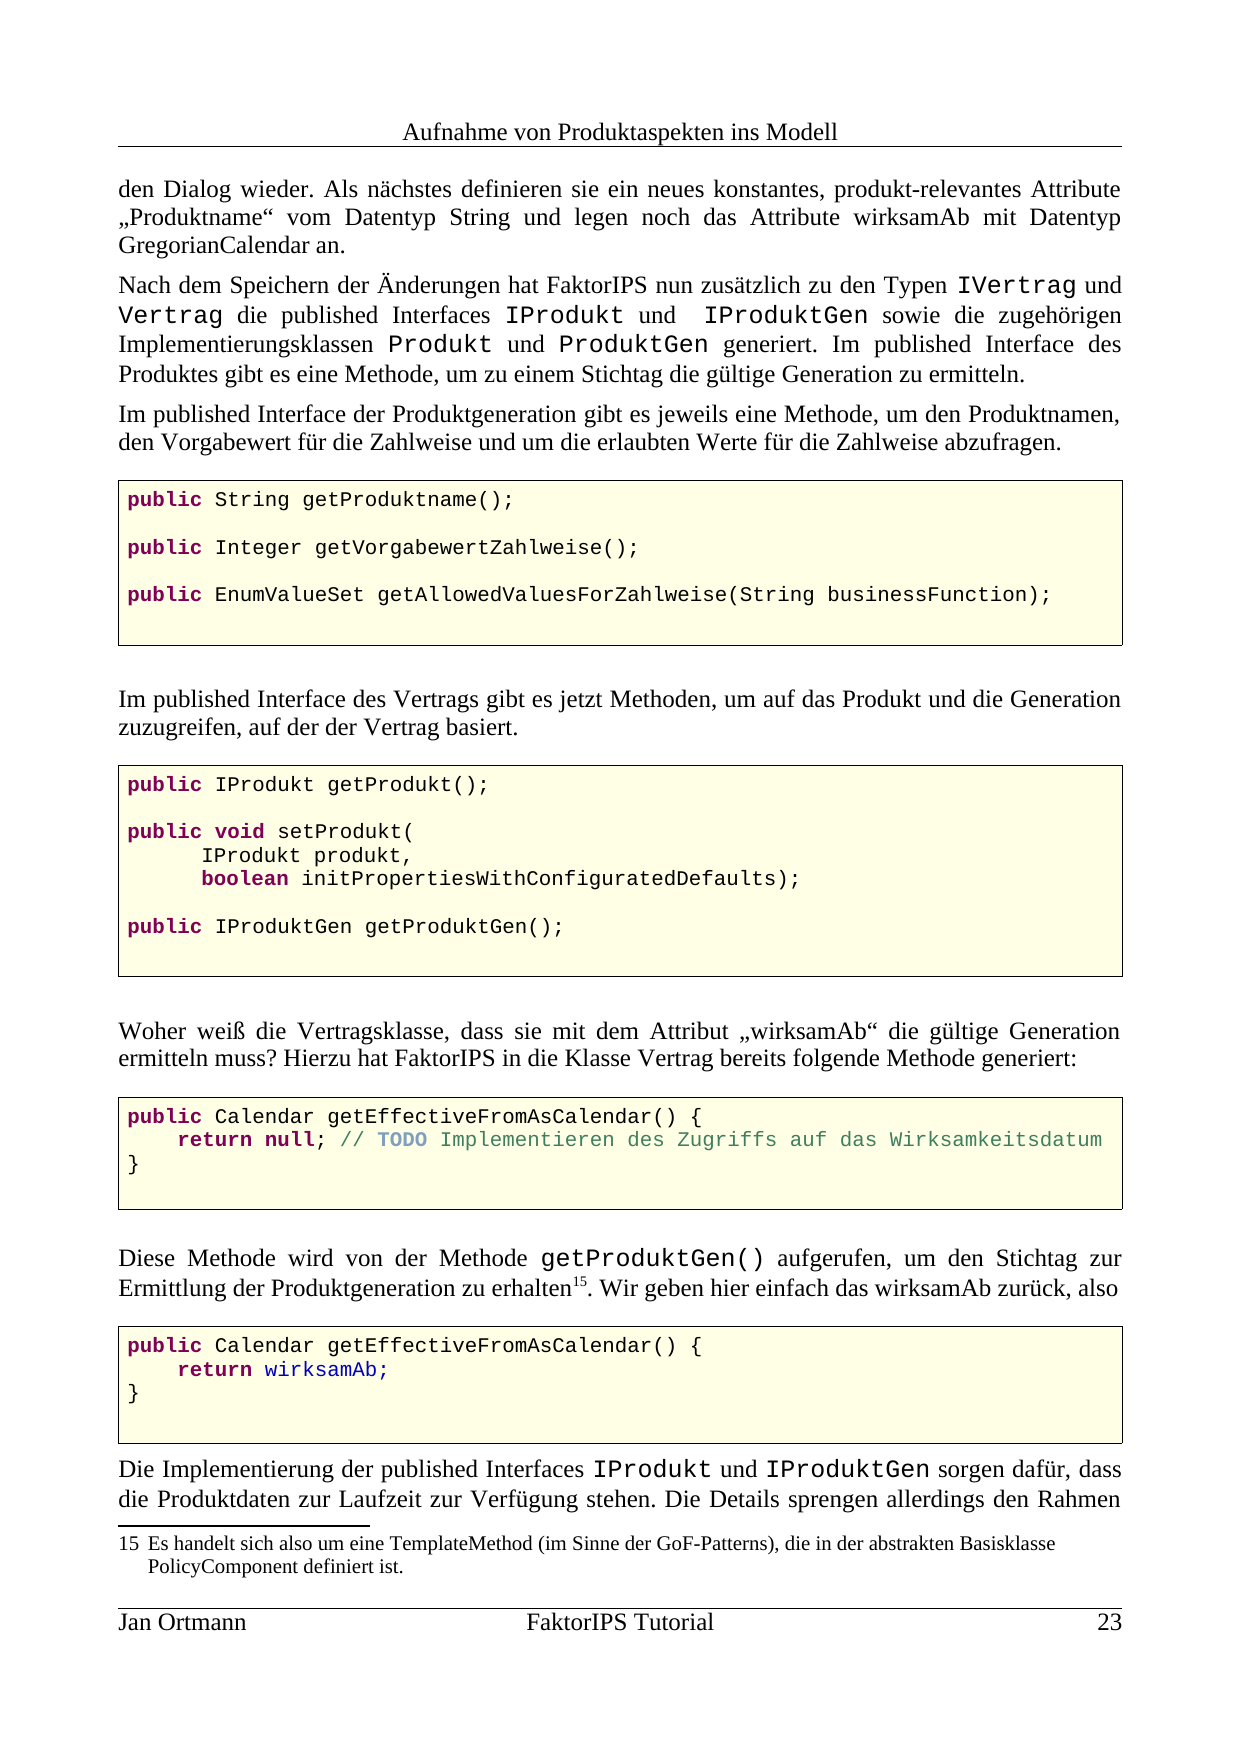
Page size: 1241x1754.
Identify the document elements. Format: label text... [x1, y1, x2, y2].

text public IProduktGen getProduktGen(); [127, 916, 1113, 939]
text Im published Interface der Produktgeneration gibt es jeweils eine Methode, um den Produktnamen, den Vorgabewert für die Zahlweise und um die erlaubten Werte für die Zahlweise abzufragen. [118, 401, 1122, 456]
text Diese Methode wird von der Methode getProduktGen() aufgerufen, um den Stichtag zur Ermittlung der Produktgeneration zu erhalten. Wir geben hier einfach das wirksamAb zurück, also [118, 1244, 1122, 1302]
text public EnumValueSet getAllowedValuesForZahlweise(String businessFunction); [127, 584, 1113, 608]
text public Calendar getEffectiveFromAsCalendar() { [127, 1335, 1113, 1359]
text den Dialog wieder. Als nächstes definieren sie ein neues konstantes, produkt-relevantes Attribute „Produktname“ vom Datentyp String und legen noch das Attribute wirksamAb mit Datentyp GregorianCalendar an. [118, 175, 1122, 258]
text Woher weiß die Vertragsklasse, dass sie mit dem Attribut „wirksamAb“ die gültige Generation ermitteln muss? Hierzu hat FaktorIPS in die Klasse Vertrag bereits folgende Methode generiert: [118, 1017, 1122, 1072]
text return null; // TODO Implementieren des Zugriffs auf das Wirksamkeitsdatum [127, 1129, 1113, 1153]
text } [127, 1153, 1113, 1177]
text Nach dem Speichern der Änderungen hat FaktorIPS nun zusätzlich zu den Typen IVertrag und Vertrag die published Interfaces IProdukt und IProduktGen sowie die zugehörigen Implementierungsklassen Produkt und ProduktGen generiert. Im published Interface des Produktes gibt es eine Methode, um zu einem Stichtag die gültige Generation zu ermitteln. [118, 271, 1122, 388]
text public Integer getVorgabewertZahlweise(); [127, 537, 1113, 560]
text public void setProdukt( [127, 821, 1113, 845]
text public String getProduktname(); [127, 489, 1113, 513]
text Die Implementierung der published Interfaces IProdukt und IProduktGen sorgen dafür, dass die Produktdaten zur Laufzeit zur Verfügung stehen. Die Details sprengen allerdings den Rahmen [118, 1444, 1122, 1513]
text IProdukt produkt, [127, 845, 1113, 868]
text [118, 1314, 1122, 1325]
text Es handelt sich also um eine TemplateMethod (im Sinne der GoF-Patterns), die in der abstrakten Basisklasse PolicyComponent definiert ist. [118, 1532, 1122, 1578]
text public IProdukt getProdukt(); [127, 774, 1113, 797]
text Im published Interface des Vertrags gibt es jetzt Methoden, um auf das Produkt und die Generation zuzugreifen, auf der der Vertrag basiert. [118, 685, 1122, 741]
text } [127, 1382, 1113, 1406]
text return wirksamAb; [127, 1359, 1113, 1382]
text public Calendar getEffectiveFromAsCalendar() { [127, 1106, 1113, 1129]
text boolean initPropertiesWithConfiguratedDefaults); [127, 868, 1113, 892]
